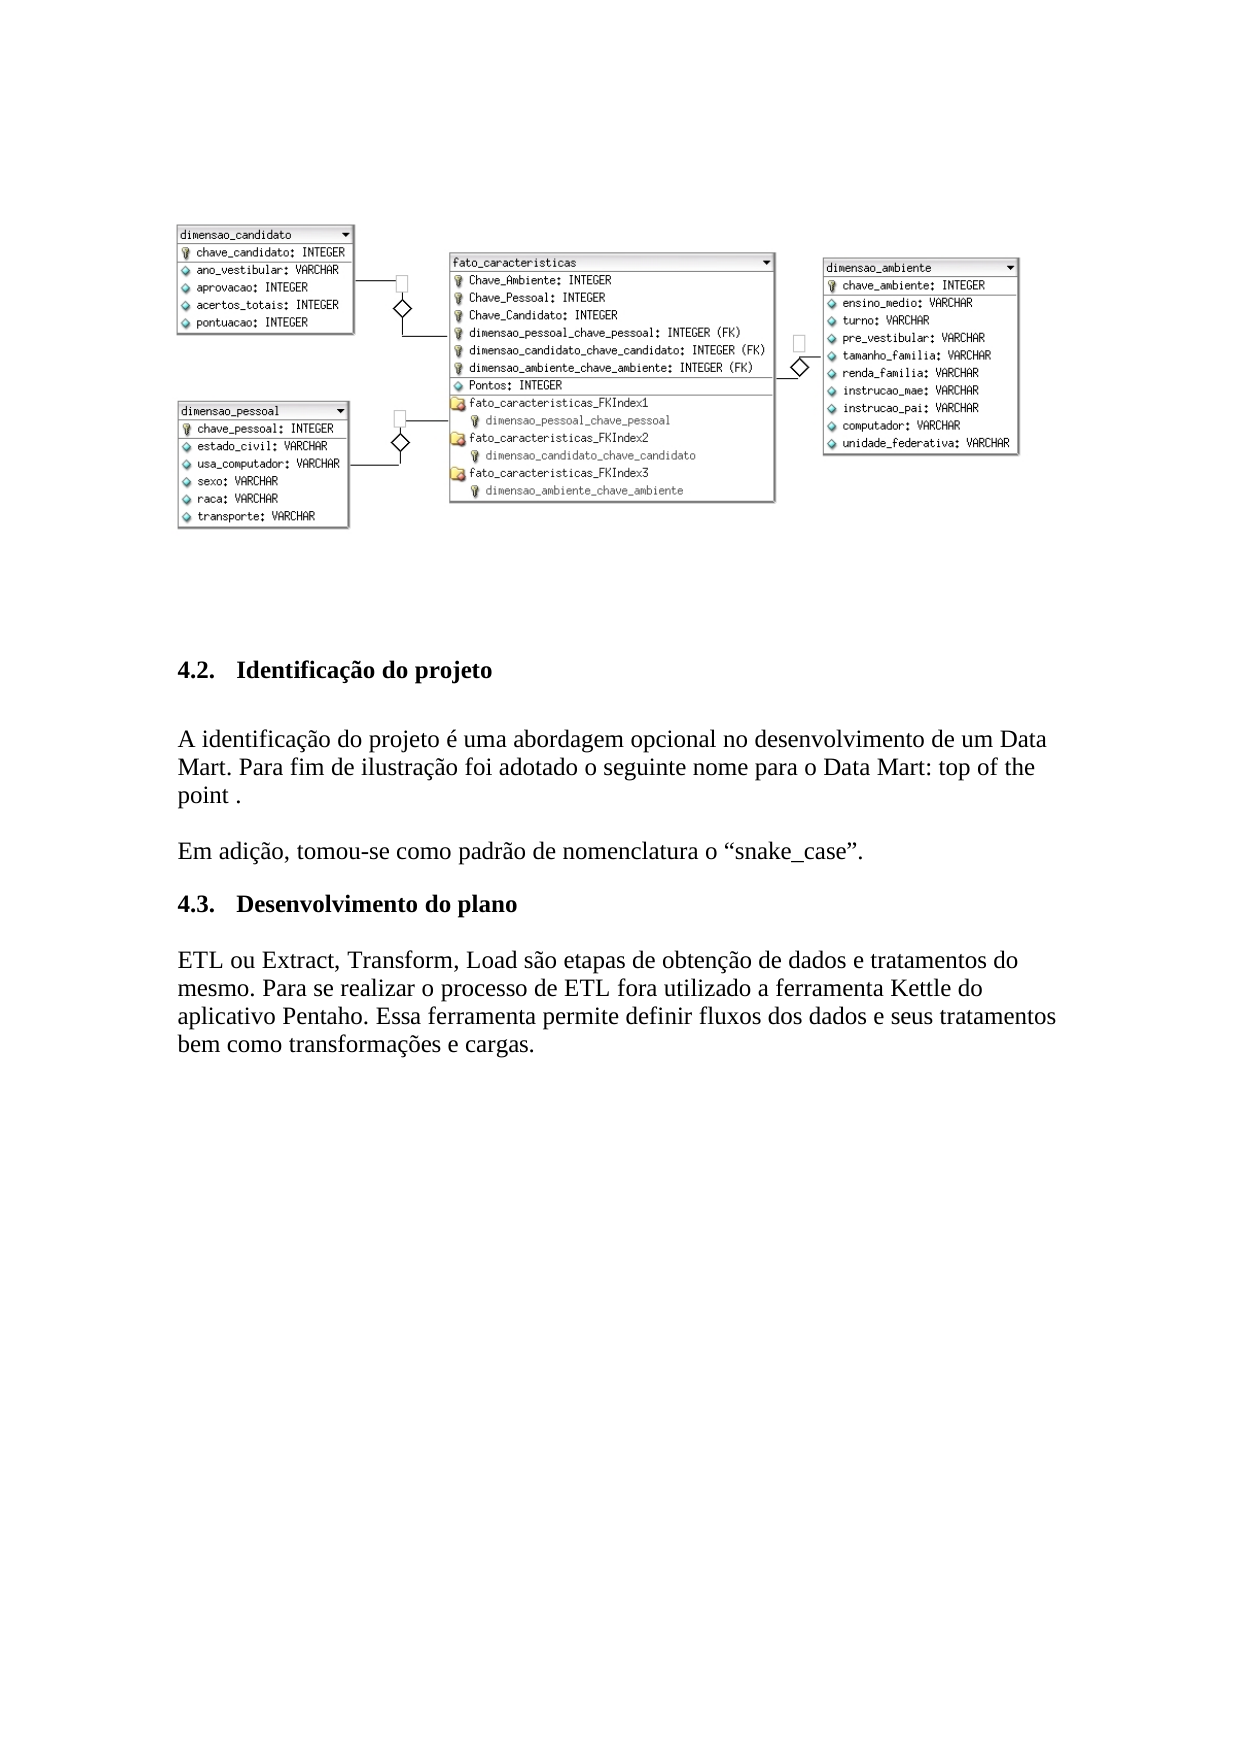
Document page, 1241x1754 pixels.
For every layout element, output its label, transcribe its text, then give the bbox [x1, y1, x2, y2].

text A identificação do projeto é uma abordagem opcional no desenvolvimento de um Data Mart. Para fim de ilustração foi adotado o seguinte nome para o Data Mart: top of the point . [177, 725, 1063, 809]
title Desenvolvimento do plano [177, 890, 1063, 918]
text ETL ou Extract, Transform, Load são etapas de obtenção de dados e tratamentos do mesmo. Para se realizar o processo de ETL fora utilizado a ferramenta Kettle do aplicativo Pentaho. Essa ferramenta permite definir fluxos dos dados e seus tratamentos bem como transformações e cargas. [177, 946, 1063, 1058]
picture [155, 206, 1042, 576]
text Em adição, tomou-se como padrão de nomenclatura o “snake_case”. [177, 837, 1063, 865]
title Identificação do projeto [177, 656, 1063, 684]
